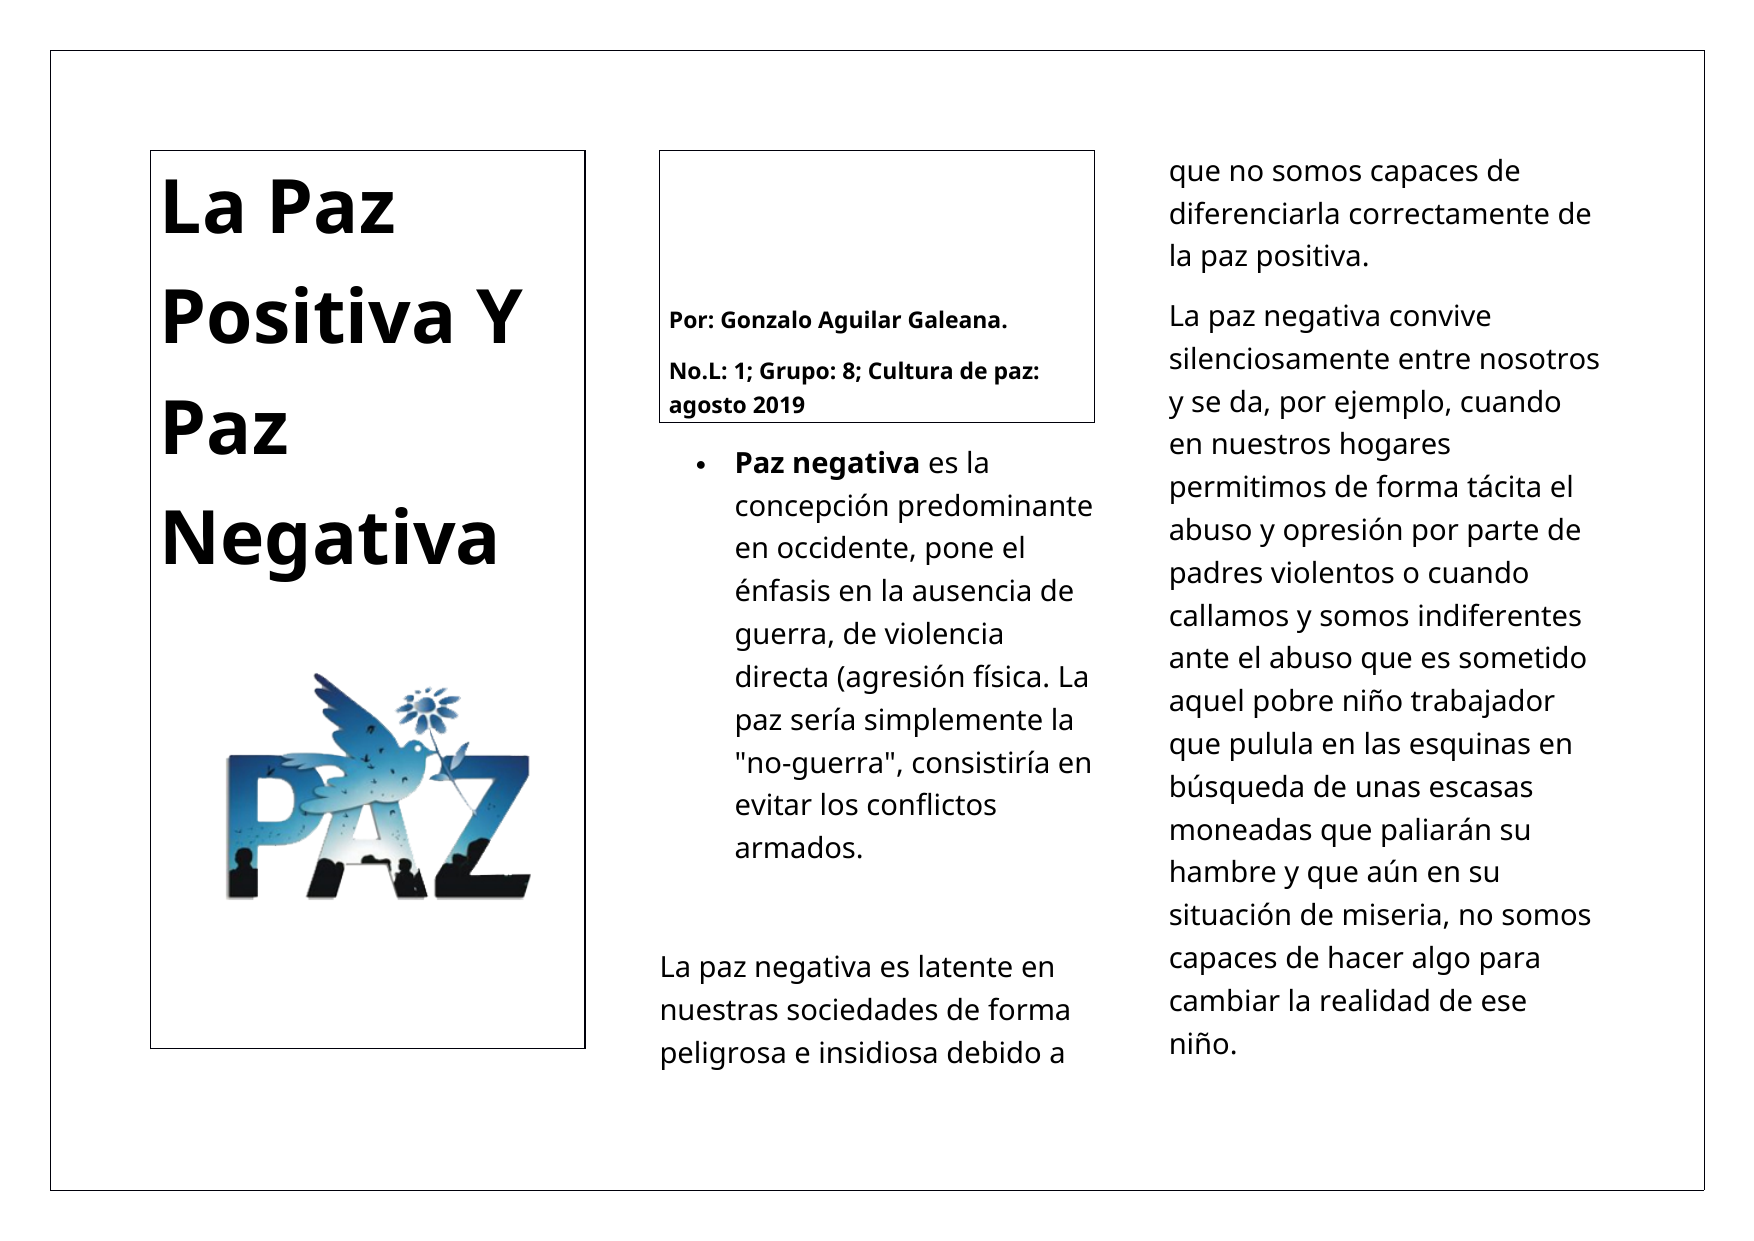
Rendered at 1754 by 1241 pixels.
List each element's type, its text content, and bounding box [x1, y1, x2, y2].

text La Paz Positiva Y Paz Negativa [151, 151, 584, 586]
picture [159, 661, 573, 946]
text La paz negativa convive silenciosamente entre nosotros y se da, por ejemplo, cuando en nuestros hogares permitimos de forma tácita el abuso y opresión por parte de padres violentos o cuando callamos y somos indiferentes ante el abuso que es sometido aquel pobre niño trabajador que pulula en las esquinas en búsqueda de unas escasas moneadas que paliarán su hambre y que aún en su situación de miseria, no somos capaces de hacer algo para cambiar la realidad de ese niño. [1168, 295, 1604, 1063]
text No.L: 1; Grupo: 8; Cultura de paz: agosto 2019 [660, 352, 1094, 422]
text Por: Gonzalo Aguilar Galeana. [660, 301, 1094, 336]
text La paz negativa es latente en nuestras sociedades de forma peligrosa e insidiosa debido a [659, 946, 1095, 1072]
list Paz negativa es la concepción predominante en occidente, pone el énfasis en la ausencia de guerra, de violencia directa (agresión física. La paz sería simplemente la "no-guerra", consistiría en evitar los conflictos armados. [697, 442, 1095, 867]
text que no somos capaces de diferenciarla correctamente de la paz positiva. [1168, 150, 1604, 275]
